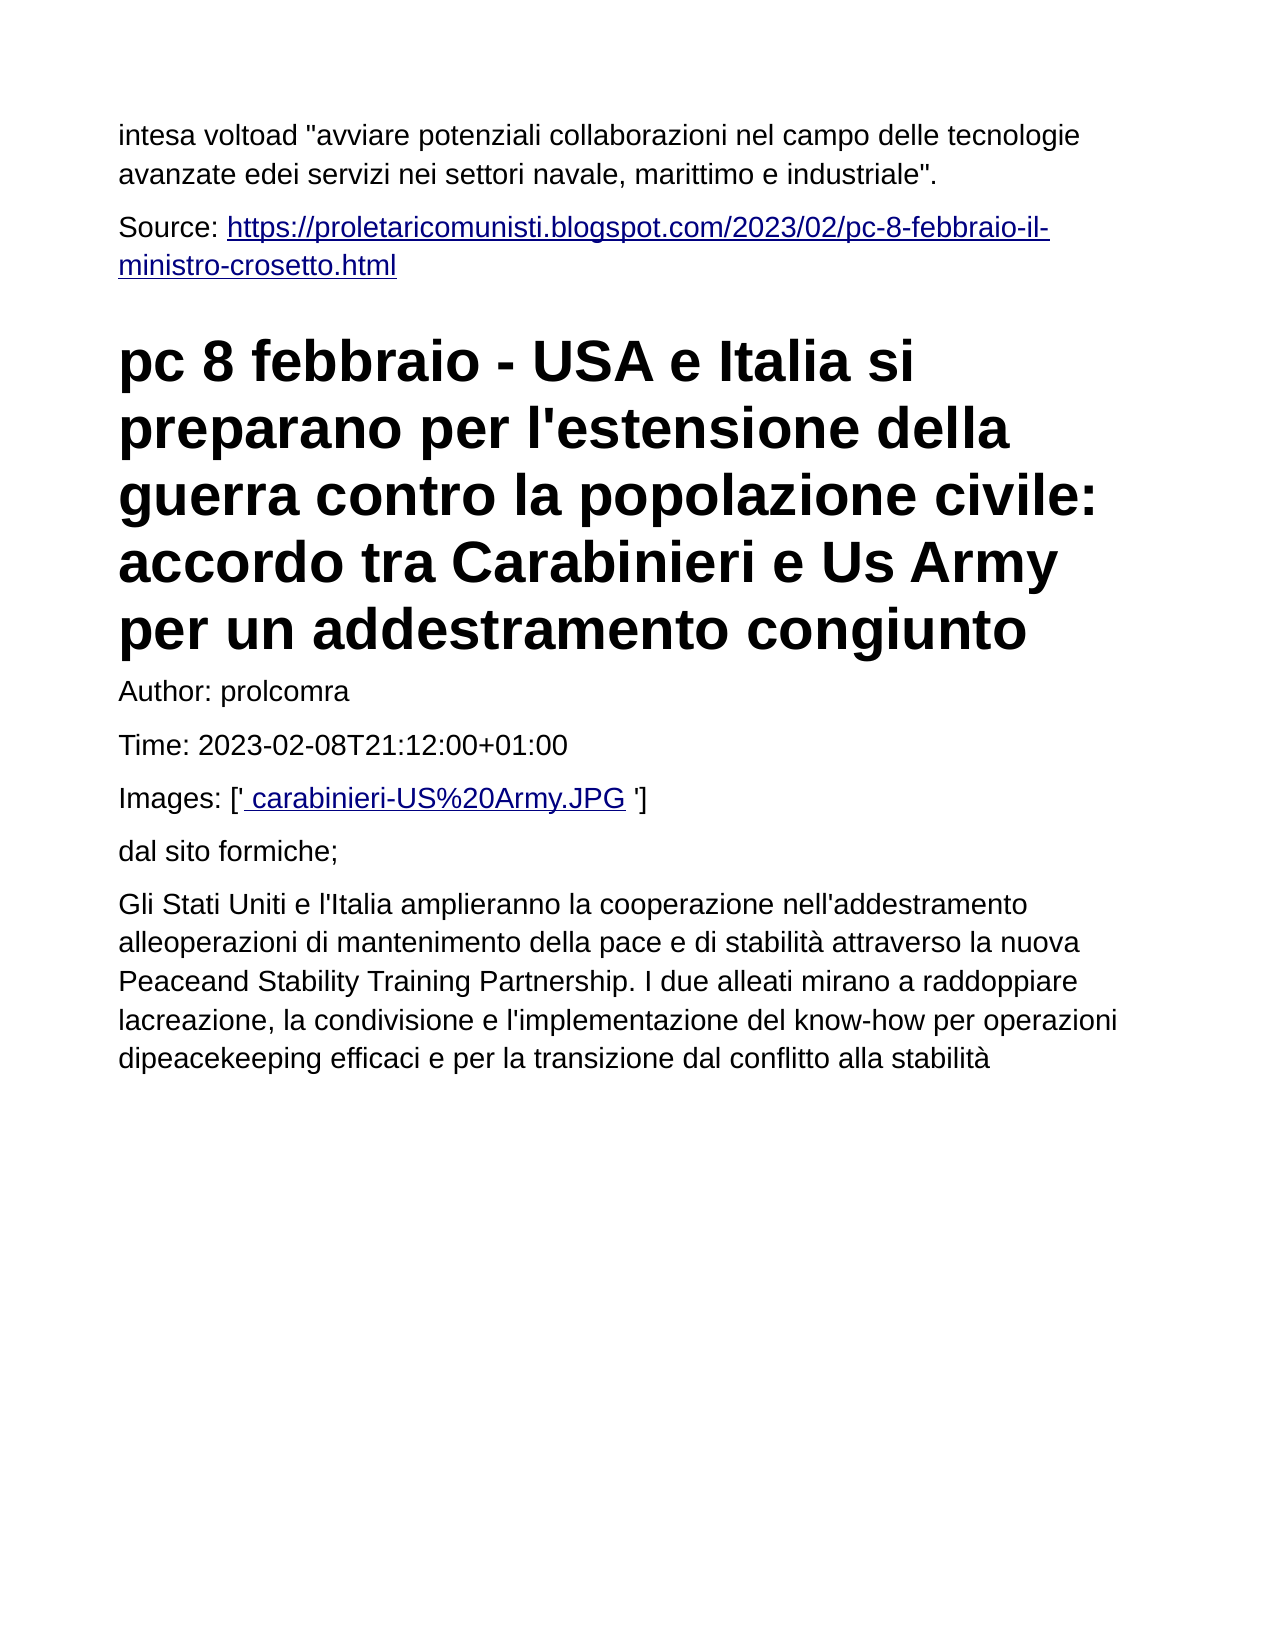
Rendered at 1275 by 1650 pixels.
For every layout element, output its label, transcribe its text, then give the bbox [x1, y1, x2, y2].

text Images: [' carabinieri-US%20Army.JPG '] [118, 781, 1157, 814]
subtitle pc 8 febbraio - USA e Italia si preparano per l'estensione della guerra contro la popolazione civile: accordo tra Carabinieri e Us Army per un addestramento congiunto [118, 326, 1157, 662]
text Source: https://proletaricomunisti.blogspot.com/2023/02/pc-8-febbraio-il-ministro-crosetto.html [118, 210, 1157, 282]
text Author: prolcomra [118, 674, 1157, 708]
text Time: 2023-02-08T21:12:00+01:00 [118, 727, 1157, 761]
text intesa voltoad "avviare potenziali collaborazioni nel campo delle tecnologie avanzate edei servizi nei settori navale, marittimo e industriale". [118, 118, 1157, 190]
text dal sito formiche; [118, 834, 1157, 867]
text Gli Stati Uniti e l'Italia amplieranno la cooperazione nell'addestramento alleoperazioni di mantenimento della pace e di stabilità attraverso la nuova Peaceand Stability Training Partnership. I due alleati mirano a raddoppiare lacreazione, la condivisione e l'implementazione del know-how per operazioni dipeacekeeping efficaci e per la transizione dal conflitto alla stabilità [118, 887, 1157, 1074]
